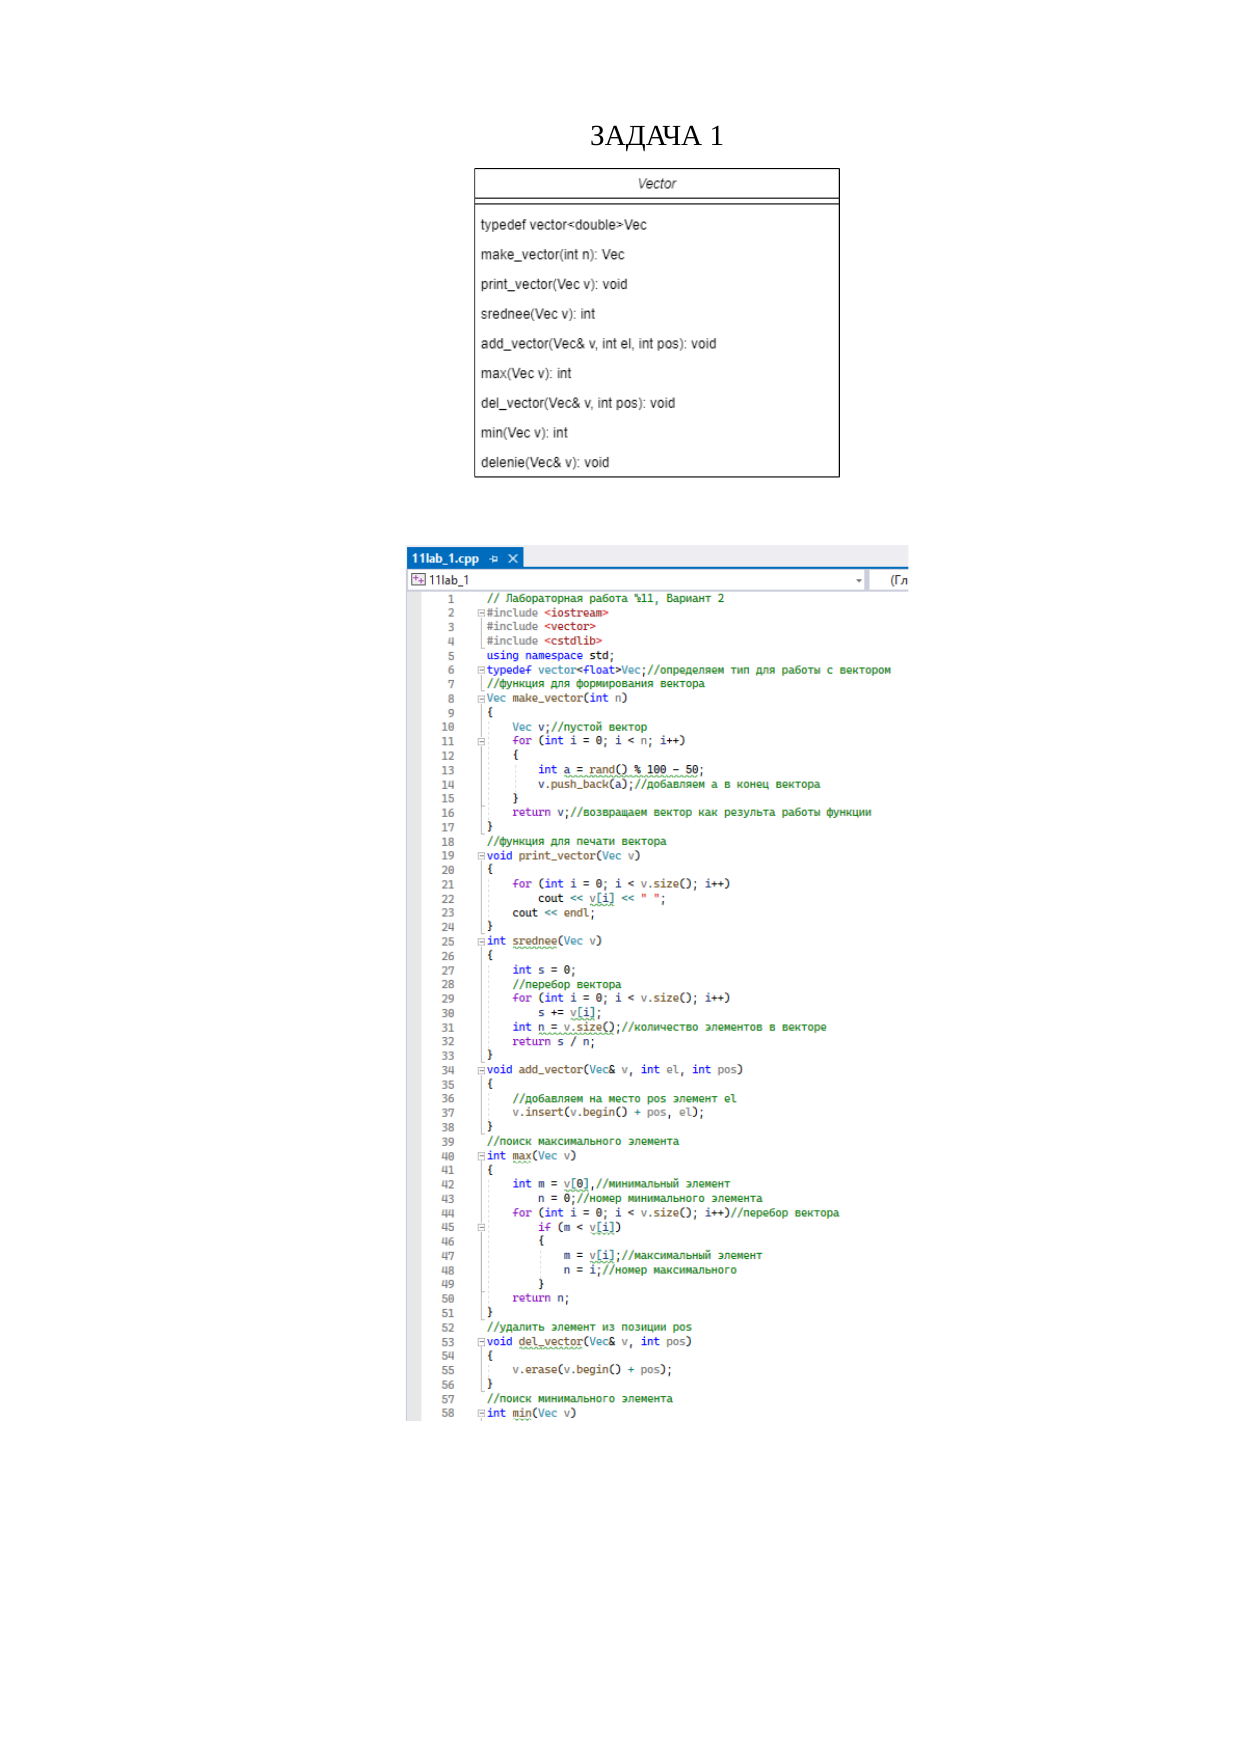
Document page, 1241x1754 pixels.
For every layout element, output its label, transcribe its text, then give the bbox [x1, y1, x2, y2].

text ЗАДАЧА 1 [118, 118, 1122, 152]
picture [474, 168, 840, 481]
picture [405, 545, 909, 1421]
